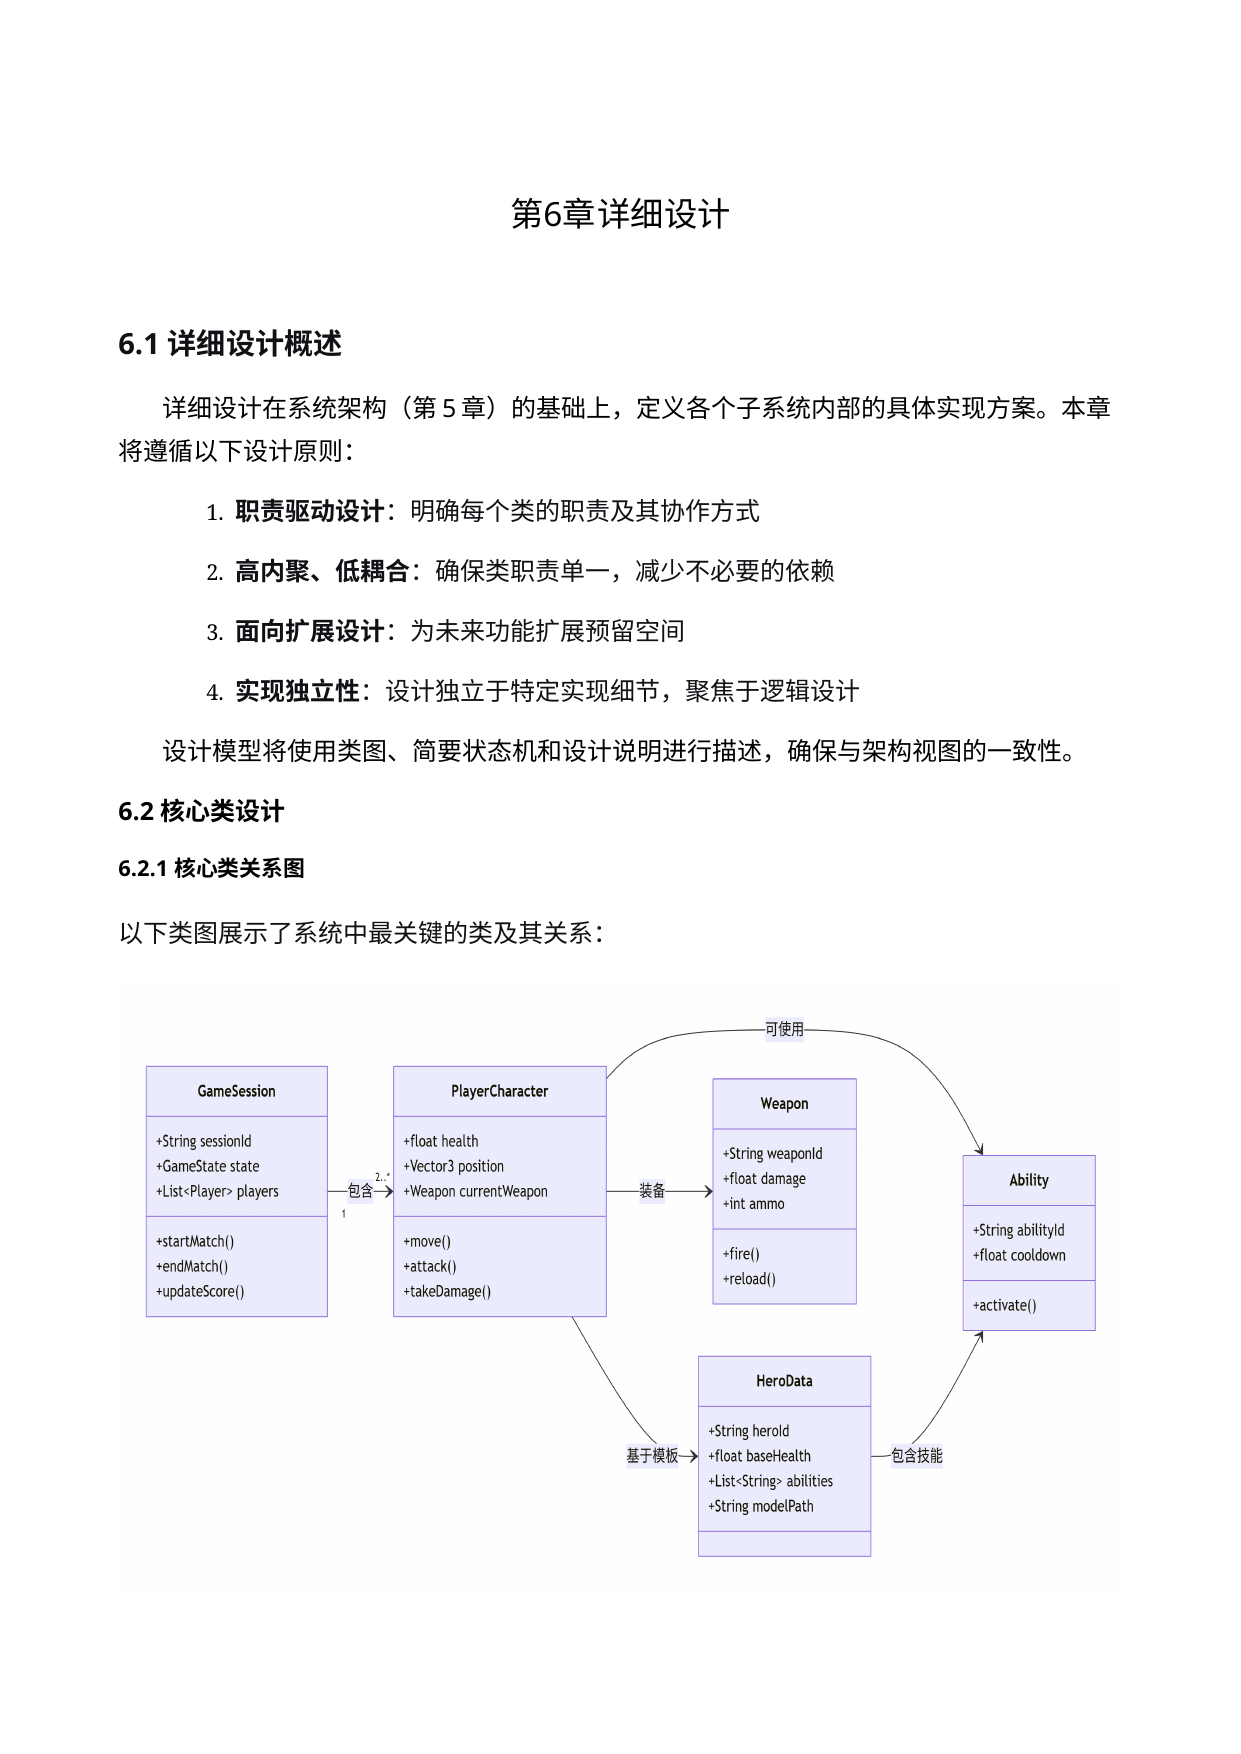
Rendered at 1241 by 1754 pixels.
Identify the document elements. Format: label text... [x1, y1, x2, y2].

list 高内聚、低耦合：确保类职责单一，减少不必要的依赖 [162, 552, 1122, 588]
picture [118, 982, 1123, 1592]
subtitle 6.2.1 核心类关系图 [118, 851, 1122, 883]
subtitle 6.2 核心类设计 [118, 791, 1122, 827]
text 详细设计在系统架构（第5章）的基础上，定义各个子系统内部的具体实现方案。本章将遵循以下设计原则： [118, 388, 1122, 468]
subtitle 6.1 详细设计概述 [118, 278, 1122, 363]
list 职责驱动设计：明确每个类的职责及其协作方式 [162, 492, 1122, 528]
text 以下类图展示了系统中最关键的类及其关系： [118, 914, 1122, 950]
list 面向扩展设计：为未来功能扩展预留空间 [162, 612, 1122, 648]
list 实现独立性：设计独立于特定实现细节，聚焦于逻辑设计 [162, 672, 1122, 708]
text 设计模型将使用类图、简要状态机和设计说明进行描述，确保与架构视图的一致性。 [118, 732, 1122, 768]
subtitle 详细设计 [118, 188, 1122, 236]
